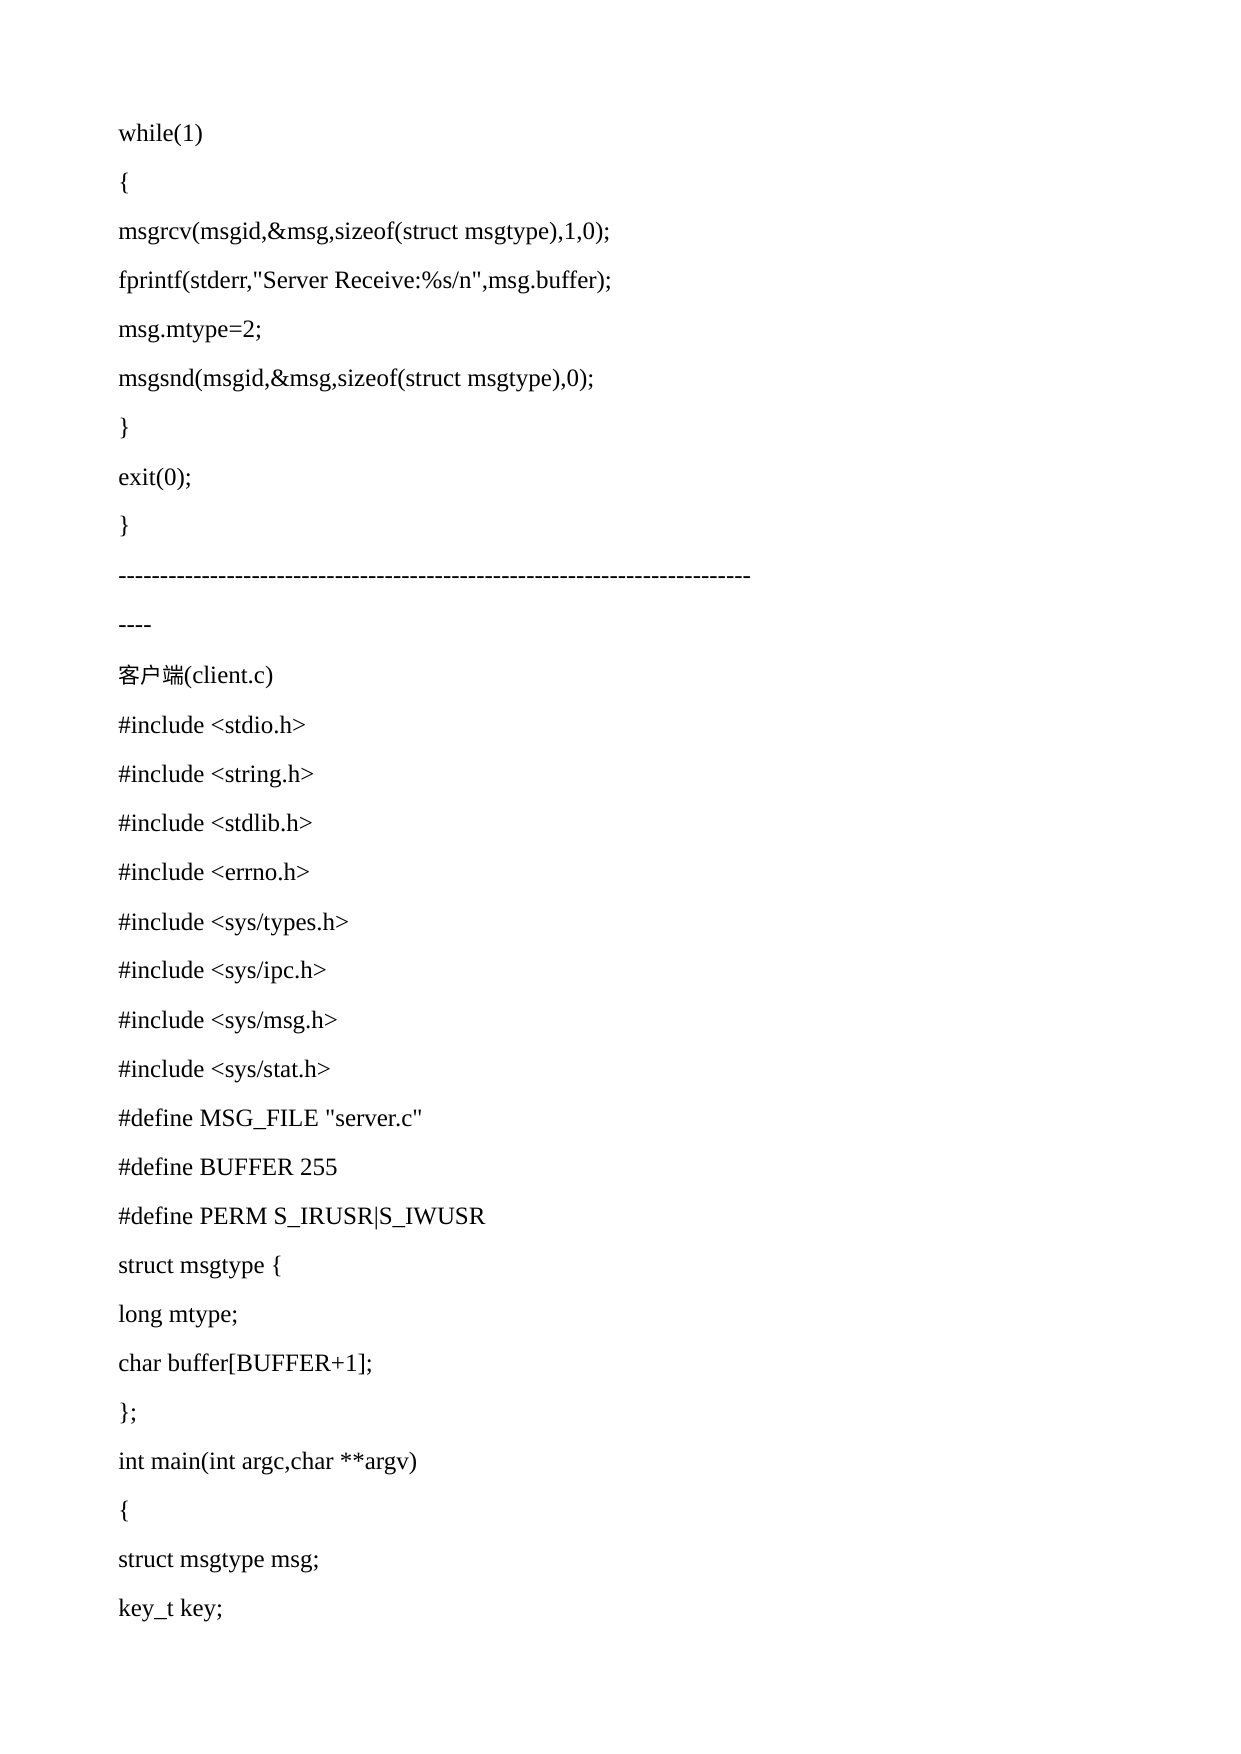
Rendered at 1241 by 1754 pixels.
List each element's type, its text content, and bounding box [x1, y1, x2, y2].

text while(1) [118, 118, 1122, 147]
text ---- [118, 609, 1122, 637]
text #include <sys/msg.h> [118, 1005, 1122, 1033]
text exit(0); [118, 462, 1122, 490]
text { [118, 1495, 1122, 1524]
text struct msgtype msg; [118, 1544, 1122, 1573]
text ---------------------------------------------------------------------------- [118, 560, 1122, 588]
text { [118, 167, 1122, 196]
text #define MSG_FILE "server.c" [118, 1103, 1122, 1132]
text #define PERM S_IRUSR|S_IWUSR [118, 1201, 1122, 1230]
text msgrcv(msgid,&msg,sizeof(struct msgtype),1,0); [118, 216, 1122, 245]
text 客户端(client.c) [118, 658, 1122, 689]
text msg.mtype=2; [118, 314, 1122, 343]
text } [118, 511, 1122, 539]
text #include <sys/types.h> [118, 907, 1122, 935]
text key_t key; [118, 1593, 1122, 1622]
text #include <sys/stat.h> [118, 1054, 1122, 1082]
text long mtype; [118, 1299, 1122, 1328]
text #define BUFFER 255 [118, 1152, 1122, 1181]
text #include <stdlib.h> [118, 808, 1122, 837]
text struct msgtype { [118, 1250, 1122, 1279]
text }; [118, 1397, 1122, 1426]
text int main(int argc,char **argv) [118, 1446, 1122, 1475]
text char buffer[BUFFER+1]; [118, 1348, 1122, 1377]
text #include <sys/ipc.h> [118, 956, 1122, 984]
text } [118, 412, 1122, 441]
text #include <stdio.h> [118, 710, 1122, 739]
text fprintf(stderr,"Server Receive:%s/n",msg.buffer); [118, 265, 1122, 294]
text msgsnd(msgid,&msg,sizeof(struct msgtype),0); [118, 363, 1122, 392]
text #include <errno.h> [118, 857, 1122, 886]
text #include <string.h> [118, 759, 1122, 788]
